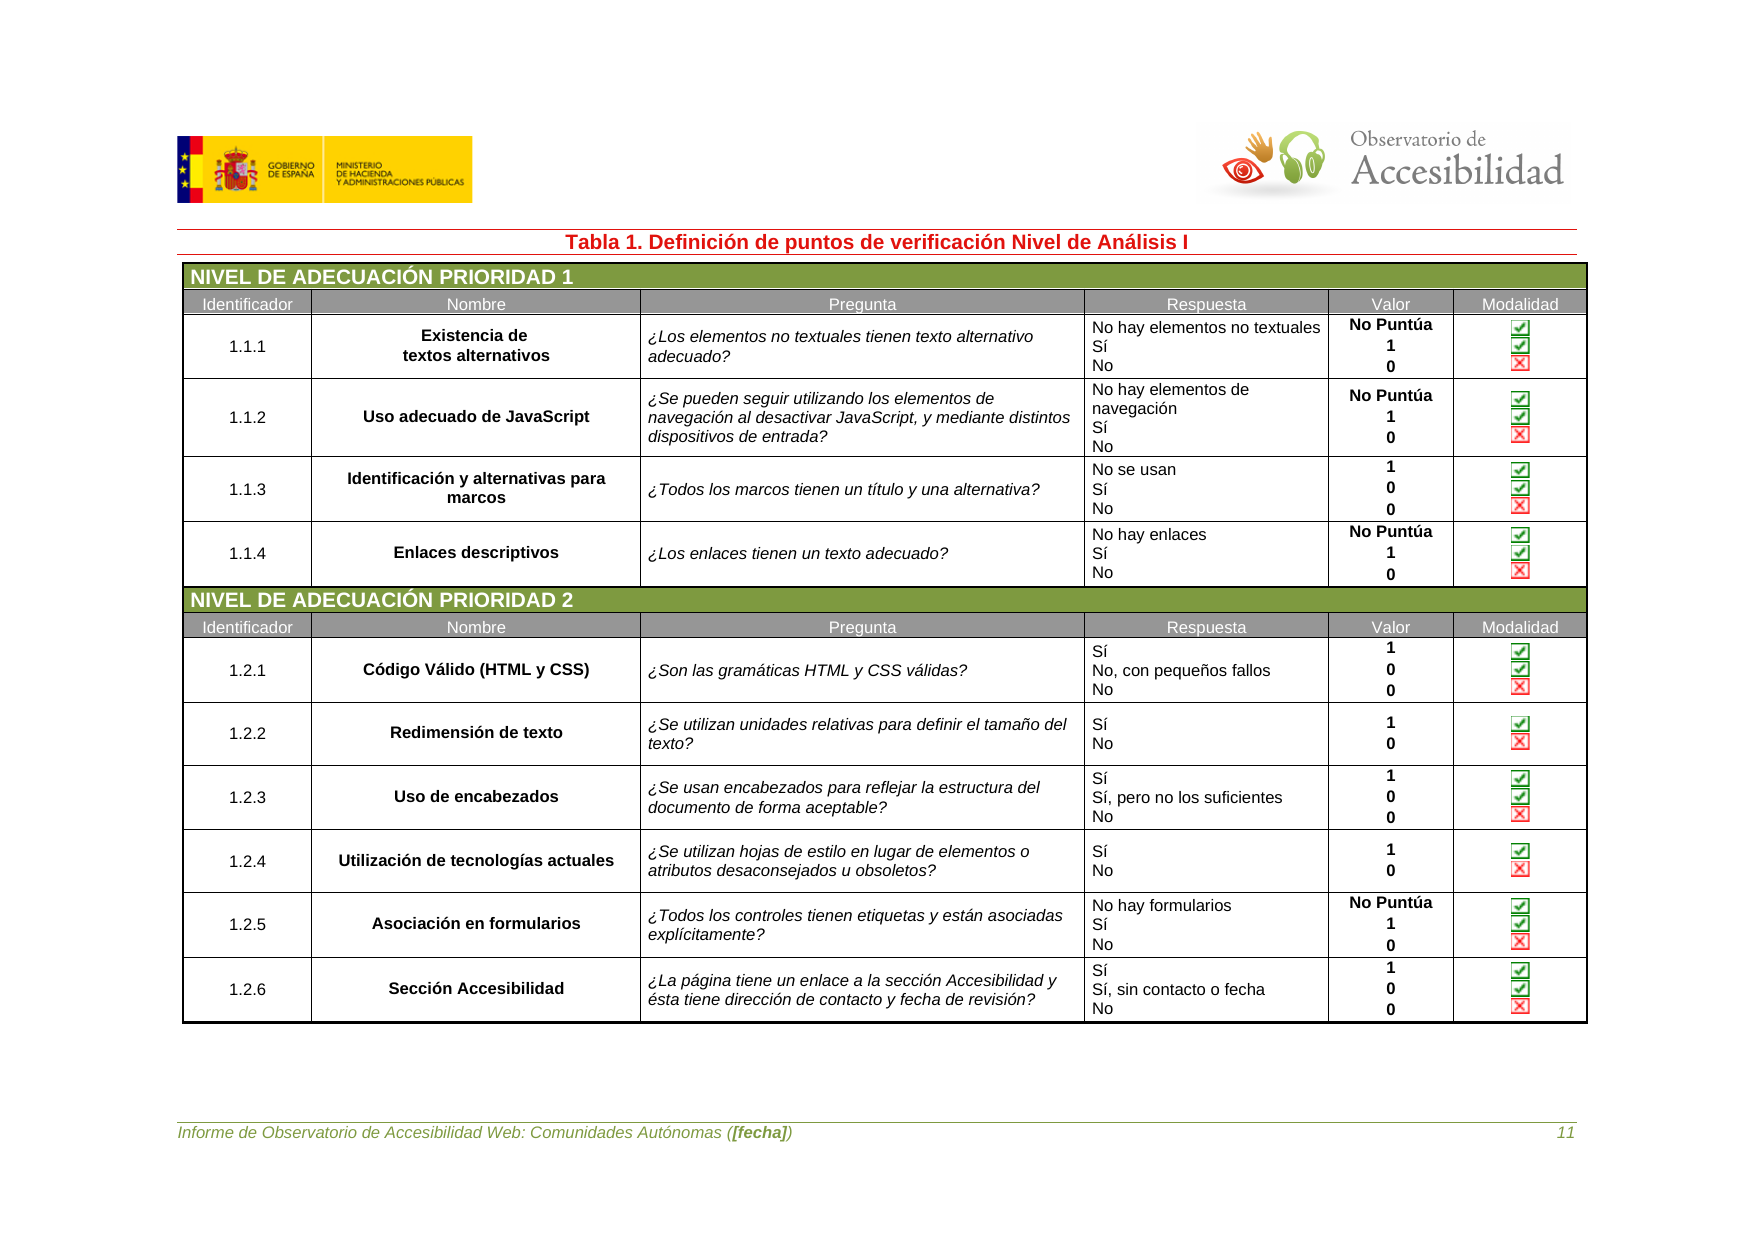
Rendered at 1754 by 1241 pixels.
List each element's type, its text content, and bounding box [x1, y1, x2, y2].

table_cell ¿Todos los controles tienen etiquetas y están asociadas explícitamente? [641, 893, 1084, 957]
table_cell [1454, 958, 1586, 1021]
picture [1511, 643, 1530, 660]
picture [1511, 980, 1530, 997]
table_cell 1.2.3 [184, 766, 311, 829]
table_cell No hay elementos no textuales Sí No [1085, 315, 1328, 378]
table_cell Sí No, con pequeños fallos No [1085, 638, 1328, 702]
table_cell ¿Son las gramáticas HTML y CSS válidas? [641, 638, 1084, 702]
table_cell [1454, 315, 1586, 378]
picture [1511, 527, 1530, 543]
table_cell Valor [1329, 613, 1453, 637]
table_cell Redimensión de texto [312, 703, 640, 764]
table_cell [1454, 830, 1586, 892]
picture [1511, 337, 1530, 354]
table_cell Identificador [184, 613, 311, 637]
picture [1511, 843, 1530, 859]
table_cell Sí No [1085, 703, 1328, 764]
picture [1511, 661, 1530, 677]
table_cell 1.2.5 [184, 893, 311, 957]
picture [1511, 320, 1530, 336]
picture [1511, 355, 1530, 371]
table_cell 1.2.1 [184, 638, 311, 702]
picture [1511, 678, 1530, 695]
picture [1511, 408, 1530, 425]
table_cell No hay enlaces Sí No [1085, 522, 1328, 586]
table_cell 1 0 0 [1329, 766, 1453, 829]
table_cell Pregunta [641, 613, 1084, 637]
picture [1511, 426, 1530, 443]
table_cell 1.2.6 [184, 958, 311, 1021]
table_cell [1454, 893, 1586, 957]
picture [1511, 497, 1530, 514]
table_cell ¿Los enlaces tienen un texto adecuado? [641, 522, 1084, 586]
table_cell Existencia de textos alternativos [312, 315, 640, 378]
table_cell Valor [1329, 290, 1453, 313]
table_cell [1454, 379, 1586, 456]
picture [1511, 716, 1530, 732]
table_cell [1454, 766, 1586, 829]
table_cell 1.1.1 [184, 315, 311, 378]
table_cell Código Válido (HTML y CSS) [312, 638, 640, 702]
table_cell No Puntúa 1 0 [1329, 315, 1453, 378]
table_cell Sí No [1085, 830, 1328, 892]
table_cell No hay formularios Sí No [1085, 893, 1328, 957]
table_cell No Puntúa 1 0 [1329, 522, 1453, 586]
table_cell ¿La página tiene un enlace a la sección Accesibilidad y ésta tiene dirección de contacto y fecha de revisión? [641, 958, 1084, 1021]
table_cell 1.1.3 [184, 457, 311, 521]
picture [1511, 998, 1530, 1014]
table_cell NIVEL DE ADECUACIÓN PRIORIDAD 2 [184, 588, 1586, 612]
table_cell Identificación y alternativas para marcos [312, 457, 640, 521]
table_cell Uso adecuado de JavaScript [312, 379, 640, 456]
table_cell ¿Se pueden seguir utilizando los elementos de navegación al desactivar JavaScript, y mediante distintos dispositivos de entrada? [641, 379, 1084, 456]
picture [1511, 788, 1530, 805]
table_cell 1.1.2 [184, 379, 311, 456]
table_cell No se usan Sí No [1085, 457, 1328, 521]
table_cell Nombre [312, 290, 640, 313]
picture [1511, 391, 1530, 407]
table_cell Identificador [184, 290, 311, 313]
table_cell ¿Los elementos no textuales tienen texto alternativo adecuado? [641, 315, 1084, 378]
table_cell Sí Sí, sin contacto o fecha No [1085, 958, 1328, 1021]
table_cell 1 0 0 [1329, 958, 1453, 1021]
picture [1511, 861, 1530, 877]
table_cell 1 0 0 [1329, 457, 1453, 521]
table_cell Sí Sí, pero no los suficientes No [1085, 766, 1328, 829]
table_cell 1 0 0 [1329, 638, 1453, 702]
table_cell No hay elementos de navegación Sí No [1085, 379, 1328, 456]
table_cell [1454, 457, 1586, 521]
picture [1511, 962, 1530, 979]
table_cell [1454, 522, 1586, 586]
table_cell No Puntúa 1 0 [1329, 379, 1453, 456]
picture [1511, 733, 1530, 750]
picture [1511, 562, 1530, 579]
picture [177, 136, 473, 203]
table_cell 1 0 [1329, 830, 1453, 892]
table_cell No Puntúa 1 0 [1329, 893, 1453, 957]
table_cell Enlaces descriptivos [312, 522, 640, 586]
picture [1511, 915, 1530, 932]
picture [1511, 770, 1530, 787]
picture [1511, 898, 1530, 914]
table_cell Uso de encabezados [312, 766, 640, 829]
picture [1196, 122, 1572, 204]
table_cell Sección Accesibilidad [312, 958, 640, 1021]
picture [1511, 462, 1530, 478]
table_cell Nombre [312, 613, 640, 637]
picture [1511, 806, 1530, 822]
table_cell [1454, 703, 1586, 764]
table_cell Modalidad [1454, 613, 1586, 637]
table_cell Respuesta [1085, 613, 1328, 637]
table_cell Respuesta [1085, 290, 1328, 313]
picture [1511, 545, 1530, 561]
table_header NIVEL DE ADECUACIÓN PRIORIDAD 1 [184, 264, 1586, 288]
table_cell Utilización de tecnologías actuales [312, 830, 640, 892]
table_cell ¿Todos los marcos tienen un título y una alternativa? [641, 457, 1084, 521]
picture [1511, 480, 1530, 496]
table_cell 1.1.4 [184, 522, 311, 586]
table_cell Pregunta [641, 290, 1084, 313]
table_cell ¿Se utilizan unidades relativas para definir el tamaño del texto? [641, 703, 1084, 764]
table_cell Modalidad [1454, 290, 1586, 313]
table_cell 1.2.2 [184, 703, 311, 764]
table_cell ¿Se usan encabezados para reflejar la estructura del documento de forma aceptable? [641, 766, 1084, 829]
table_cell 1 0 [1329, 703, 1453, 764]
table_cell ¿Se utilizan hojas de estilo en lugar de elementos o atributos desaconsejados u obsoletos? [641, 830, 1084, 892]
text Tabla 1. Definición de puntos de verificación Nivel de Análisis I [177, 230, 1577, 254]
table_cell [1454, 638, 1586, 702]
table_cell Asociación en formularios [312, 893, 640, 957]
picture [1511, 933, 1530, 950]
table_cell 1.2.4 [184, 830, 311, 892]
